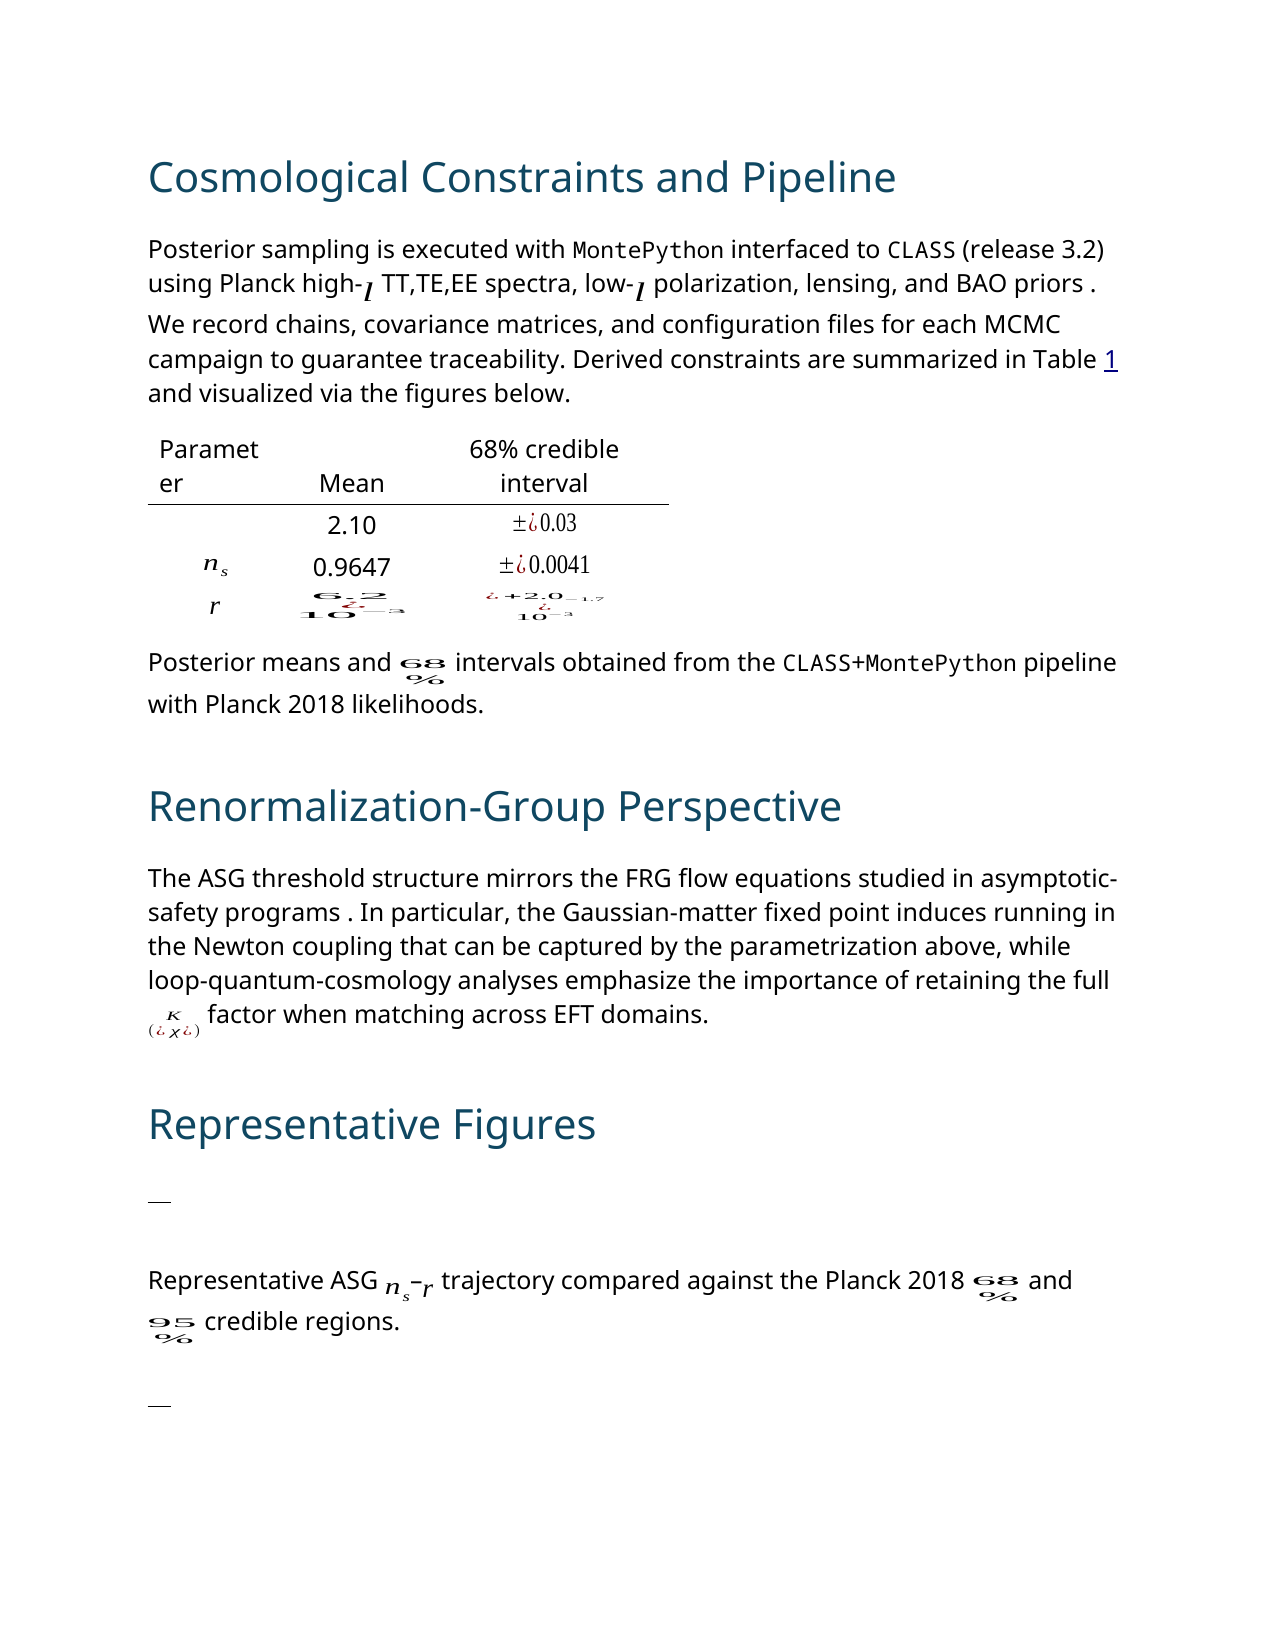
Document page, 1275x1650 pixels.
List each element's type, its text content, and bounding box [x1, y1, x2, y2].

text Posterior sampling is executed with MontePython interfaced to CLASS (release 3.2) using Planck high- TT,TE,EE spectra, low- polarization, lensing, and BAO priors . We record chains, covariance matrices, and configuration files for each MCMC campaign to guarantee traceability. Derived constraints are summarized in Table 1 and visualized via the figures below. [148, 231, 1127, 409]
table_header [148, 1160, 171, 1202]
table_cell [148, 505, 284, 546]
table_cell 0.9647 [284, 546, 420, 587]
table_cell [420, 505, 669, 546]
table_header [148, 1365, 171, 1406]
table_cell [284, 588, 420, 626]
table_header Mean [284, 428, 420, 504]
subtitle Representative Figures [148, 1095, 1127, 1152]
table_cell [148, 1203, 171, 1244]
subtitle Cosmological Constraints and Pipeline [148, 148, 1127, 204]
table_header Parameter [148, 428, 284, 504]
text The ASG threshold structure mirrors the FRG flow equations studied in asymptotic-safety programs . In particular, the Gaussian-matter fixed point induces running in the Newton coupling that can be captured by the parametrization above, while loop-quantum-cosmology analyses emphasize the importance of retaining the full factor when matching across EFT domains. [148, 861, 1127, 1039]
subtitle Renormalization-Group Perspective [148, 777, 1127, 834]
table_cell [420, 546, 669, 587]
table_cell 2.10 [284, 505, 420, 546]
text Posterior means and intervals obtained from the CLASS+MontePython pipeline with Planck 2018 likelihoods. [148, 645, 1127, 721]
text Representative ASG – trajectory compared against the Planck 2018 and credible regions. [148, 1262, 1127, 1346]
table_header 68% credible interval [420, 428, 669, 504]
table_cell [420, 588, 669, 626]
table_cell [148, 1407, 171, 1448]
table_cell [148, 546, 284, 587]
table_cell [148, 588, 284, 626]
